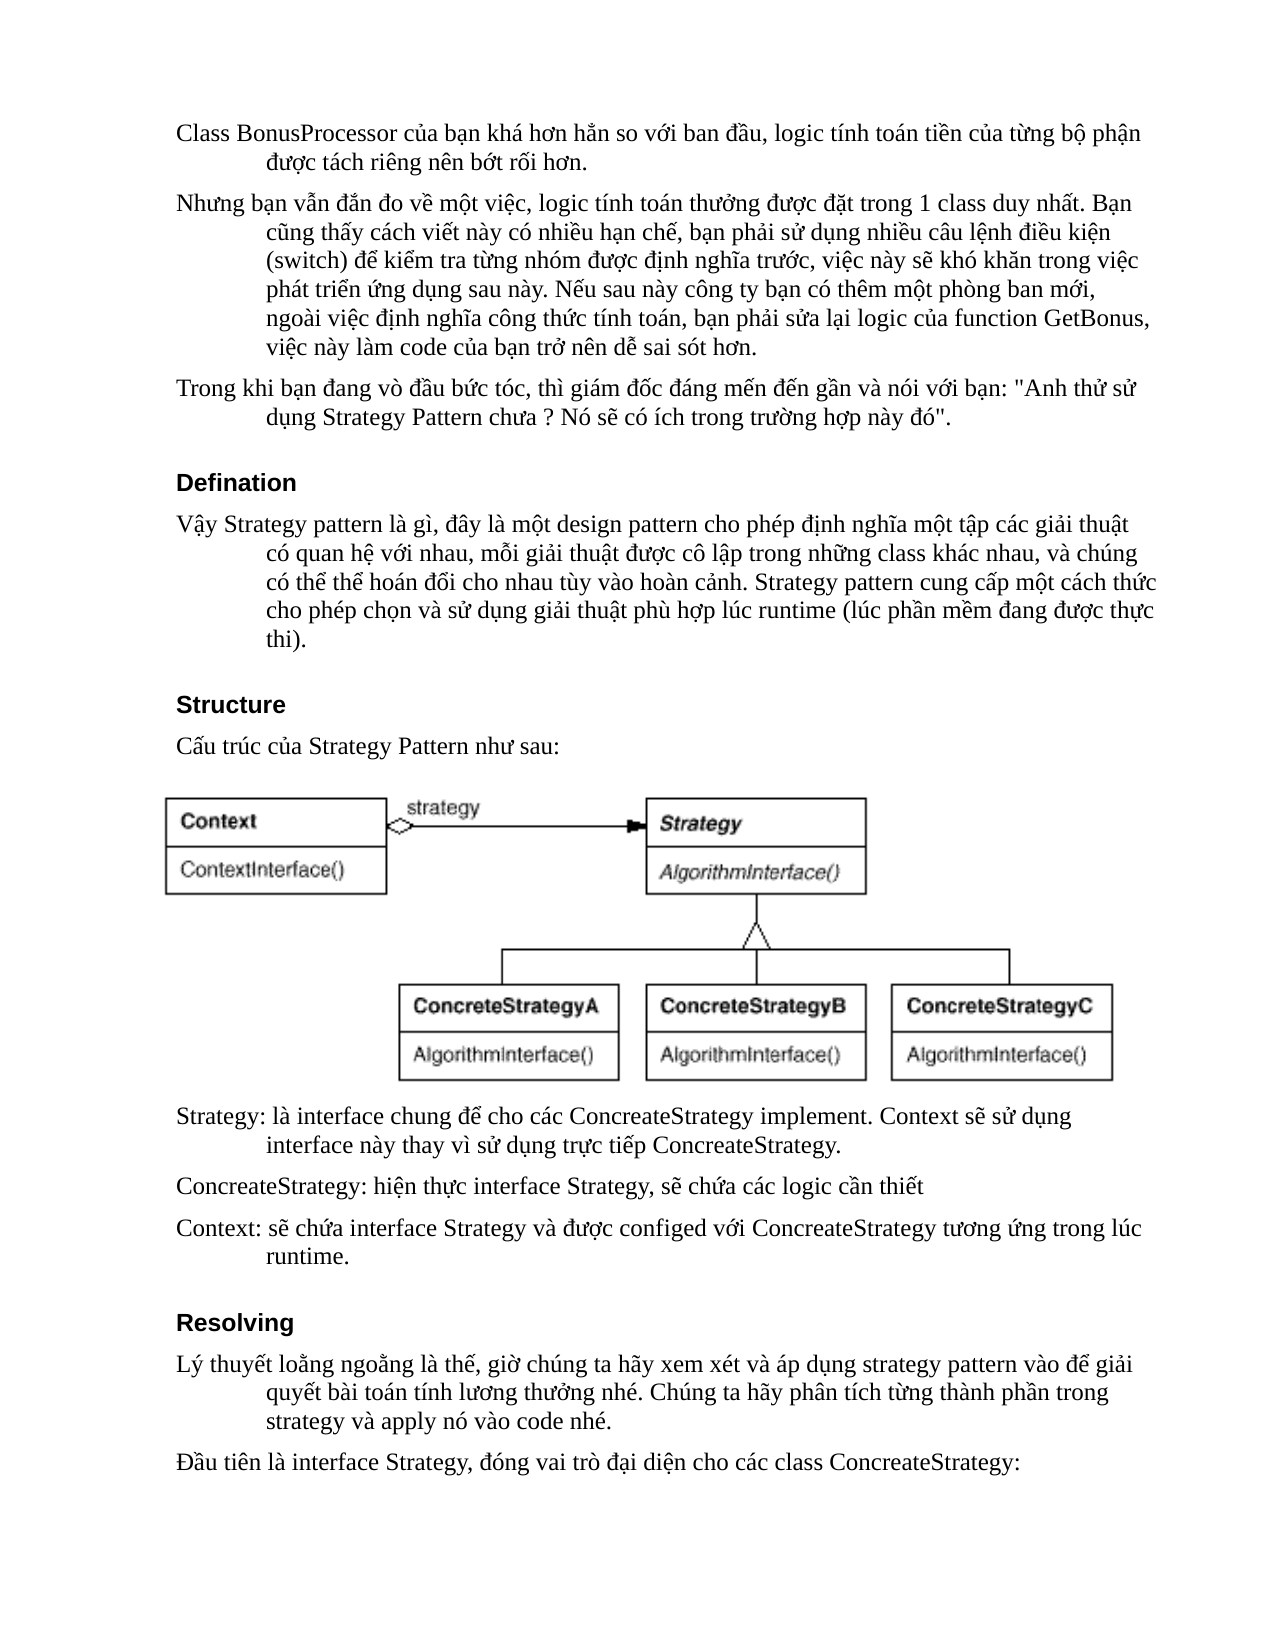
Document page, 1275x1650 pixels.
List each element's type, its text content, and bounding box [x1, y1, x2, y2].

text ConcreateStrategy: hiện thực interface Strategy, sẽ chứa các logic cần thiết [176, 1171, 1157, 1200]
text Nhưng bạn vẫn đắn đo về một việc, logic tính toán thưởng được đặt trong 1 class duy nhất. Bạn cũng thấy cách viết này có nhiều hạn chế, bạn phải sử dụng nhiều câu lệnh điều kiện (switch) để kiểm tra từng nhóm được định nghĩa trước, việc này sẽ khó khăn trong việc phát triển ứng dụng sau này. Nếu sau này công ty bạn có thêm một phòng ban mới, ngoài việc định nghĩa công thức tính toán, bạn phải sửa lại logic của function GetBonus, việc này làm code của bạn trở nên dễ sai sót hơn. [176, 188, 1157, 361]
text Vậy Strategy pattern là gì, đây là một design pattern cho phép định nghĩa một tập các giải thuật có quan hệ với nhau, mỗi giải thuật được cô lập trong những class khác nhau, và chúng có thể thể hoán đổi cho nhau tùy vào hoàn cảnh. Strategy pattern cung cấp một cách thức cho phép chọn và sử dụng giải thuật phù hợp lúc runtime (lúc phần mềm đang được thực thi). [176, 509, 1157, 653]
subtitle Resolving [176, 1308, 1157, 1336]
subtitle Structure [176, 690, 1157, 719]
text Cấu trúc của Strategy Pattern như sau: [176, 731, 1157, 760]
text Context: sẽ chứa interface Strategy và được configed với ConcreateStrategy tương ứng trong lúc runtime. [176, 1213, 1157, 1270]
text Đầu tiên là interface Strategy, đóng vai trò đại diện cho các class ConcreateStrategy: [176, 1447, 1157, 1476]
picture [147, 772, 1128, 1102]
text Lý thuyết loằng ngoằng là thế, giờ chúng ta hãy xem xét và áp dụng strategy pattern vào để giải quyết bài toán tính lương thưởng nhé. Chúng ta hãy phân tích từng thành phần trong strategy và apply nó vào code nhé. [176, 1349, 1157, 1435]
text Strategy: là interface chung để cho các ConcreateStrategy implement. Context sẽ sử dụng interface này thay vì sử dụng trực tiếp ConcreateStrategy. [176, 773, 1157, 1159]
text Trong khi bạn đang vò đầu bức tóc, thì giám đốc đáng mến đến gần và nói với bạn: "Anh thử sử dụng Strategy Pattern chưa ? Nó sẽ có ích trong trường hợp này đó". [176, 373, 1157, 431]
subtitle Defination [176, 468, 1157, 497]
text Class BonusProcessor của bạn khá hơn hẳn so với ban đầu, logic tính toán tiền của từng bộ phận được tách riêng nên bớt rối hơn. [176, 118, 1157, 176]
